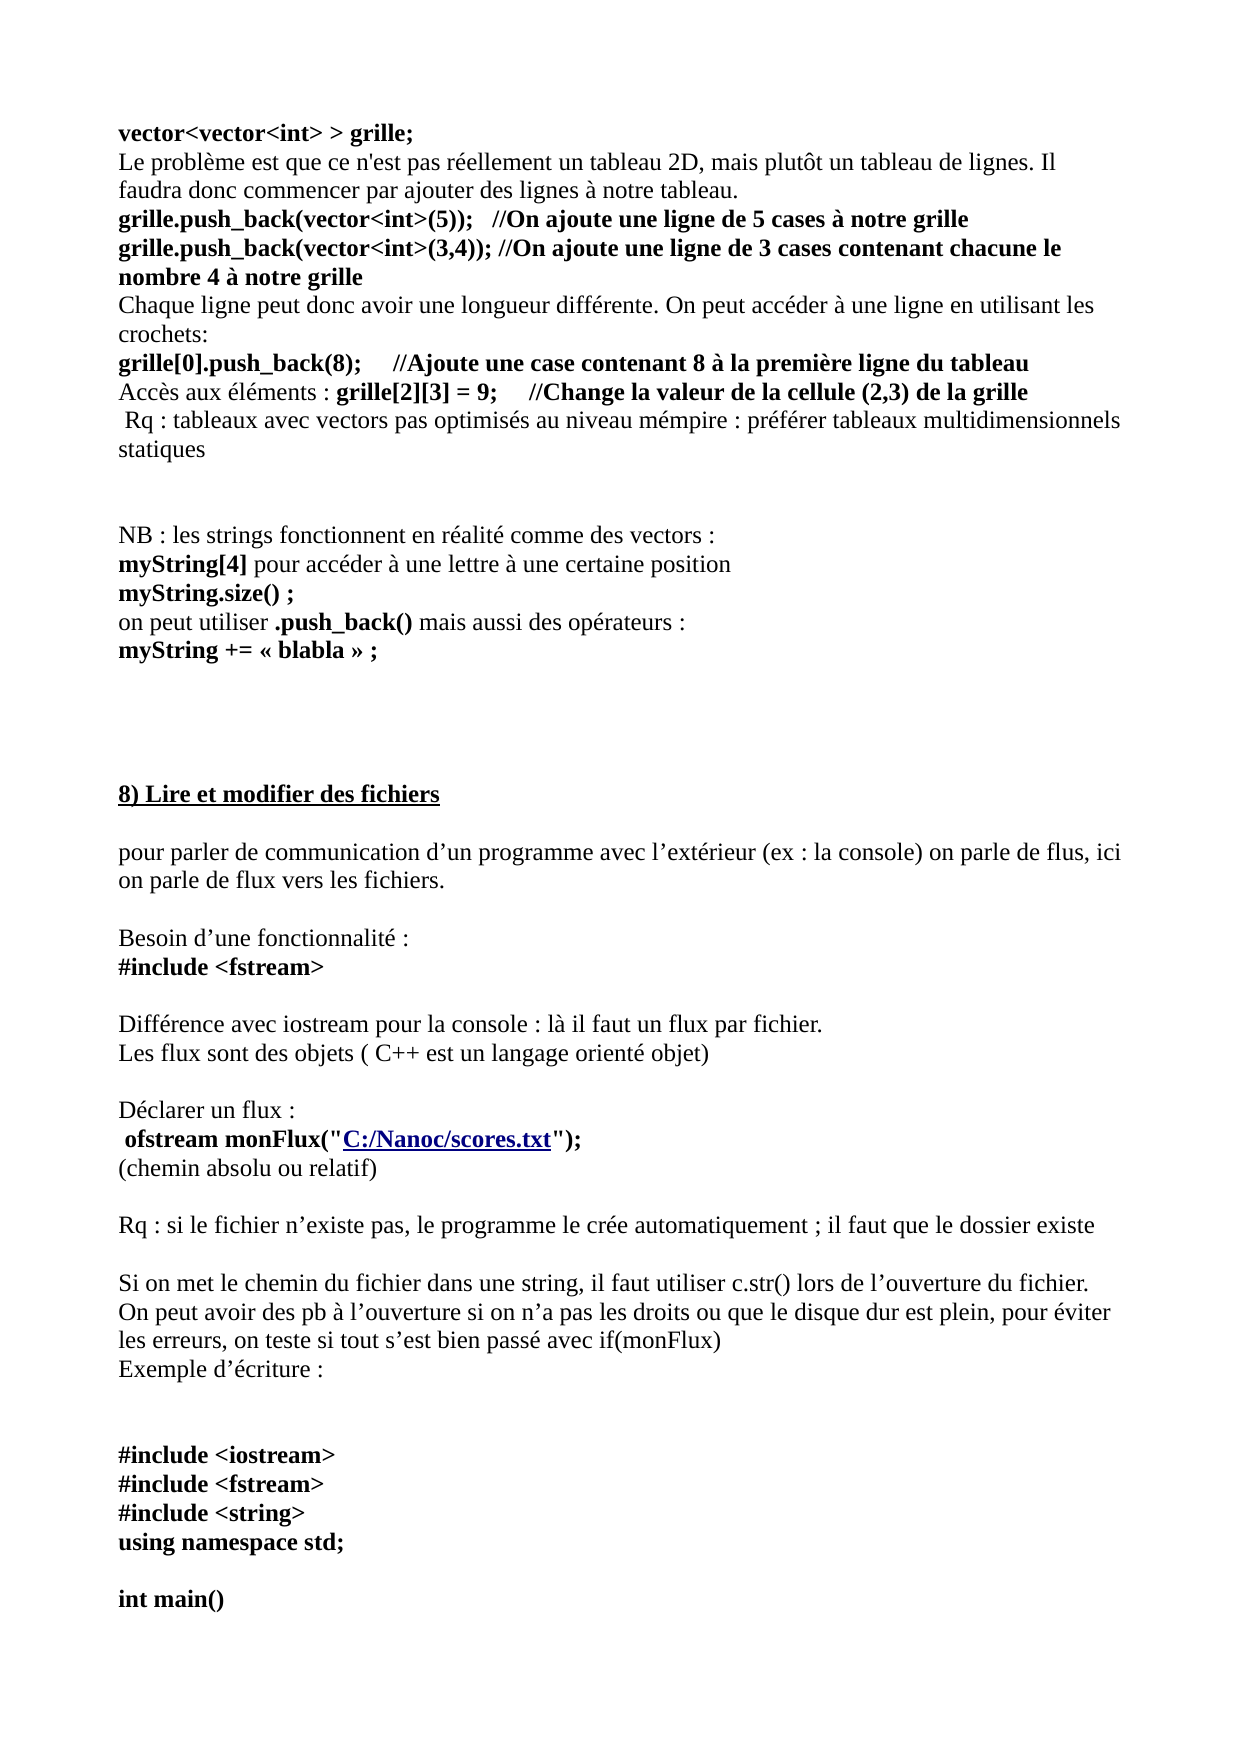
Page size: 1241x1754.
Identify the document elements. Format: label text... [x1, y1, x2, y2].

text #include <fstream> [118, 1469, 1122, 1498]
text Déclarer un flux : [118, 1096, 1122, 1124]
text grille.push_back(vector<int>(3,4)); //On ajoute une ligne de 3 cases contenant chacune le nombre 4 à notre grille [118, 233, 1122, 291]
text (chemin absolu ou relatif) [118, 1153, 1122, 1182]
text ofstream monFlux("C:/Nanoc/scores.txt"); [118, 1124, 1122, 1153]
text vector<vector<int> > grille; [118, 118, 1122, 147]
text using namespace std; [118, 1527, 1122, 1556]
text Chaque ligne peut donc avoir une longueur différente. On peut accéder à une ligne en utilisant les crochets: [118, 291, 1122, 348]
text grille[0].push_back(8); //Ajoute une case contenant 8 à la première ligne du tableau [118, 348, 1122, 377]
text Si on met le chemin du fichier dans une string, il faut utiliser c.str() lors de l’ouverture du fichier. [118, 1268, 1122, 1297]
text Les flux sont des objets ( C++ est un langage orienté objet) [118, 1038, 1122, 1067]
text grille.push_back(vector<int>(5)); //On ajoute une ligne de 5 cases à notre grille [118, 204, 1122, 233]
text myString.size() ; [118, 578, 1122, 607]
text #include <iostream> [118, 1441, 1122, 1469]
text int main() [118, 1584, 1122, 1613]
text Besoin d’une fonctionnalité : [118, 923, 1122, 952]
text #include <fstream> [118, 952, 1122, 981]
text 8) Lire et modifier des fichiers [118, 779, 1122, 808]
text Accès aux éléments : grille[2][3] = 9; //Change la valeur de la cellule (2,3) de la grille [118, 377, 1122, 406]
text on peut utiliser .push_back() mais aussi des opérateurs : [118, 607, 1122, 636]
text Le problème est que ce n'est pas réellement un tableau 2D, mais plutôt un tableau de lignes. Il faudra donc commencer par ajouter des lignes à notre tableau. [118, 147, 1122, 204]
text Rq : tableaux avec vectors pas optimisés au niveau mémpire : préférer tableaux multidimensionnels statiques [118, 406, 1122, 463]
text Exemple d’écriture : [118, 1354, 1122, 1383]
text pour parler de communication d’un programme avec l’extérieur (ex : la console) on parle de flus, ici on parle de flux vers les fichiers. [118, 837, 1122, 894]
text myString[4] pour accéder à une lettre à une certaine position [118, 549, 1122, 578]
text Rq : si le fichier n’existe pas, le programme le crée automatiquement ; il faut que le dossier existe [118, 1211, 1122, 1239]
text NB : les strings fonctionnent en réalité comme des vectors : [118, 521, 1122, 549]
text #include <string> [118, 1498, 1122, 1527]
text Différence avec iostream pour la console : là il faut un flux par fichier. [118, 1009, 1122, 1038]
text myString += « blabla » ; [118, 636, 1122, 664]
text On peut avoir des pb à l’ouverture si on n’a pas les droits ou que le disque dur est plein, pour éviter les erreurs, on teste si tout s’est bien passé avec if(monFlux) [118, 1297, 1122, 1354]
